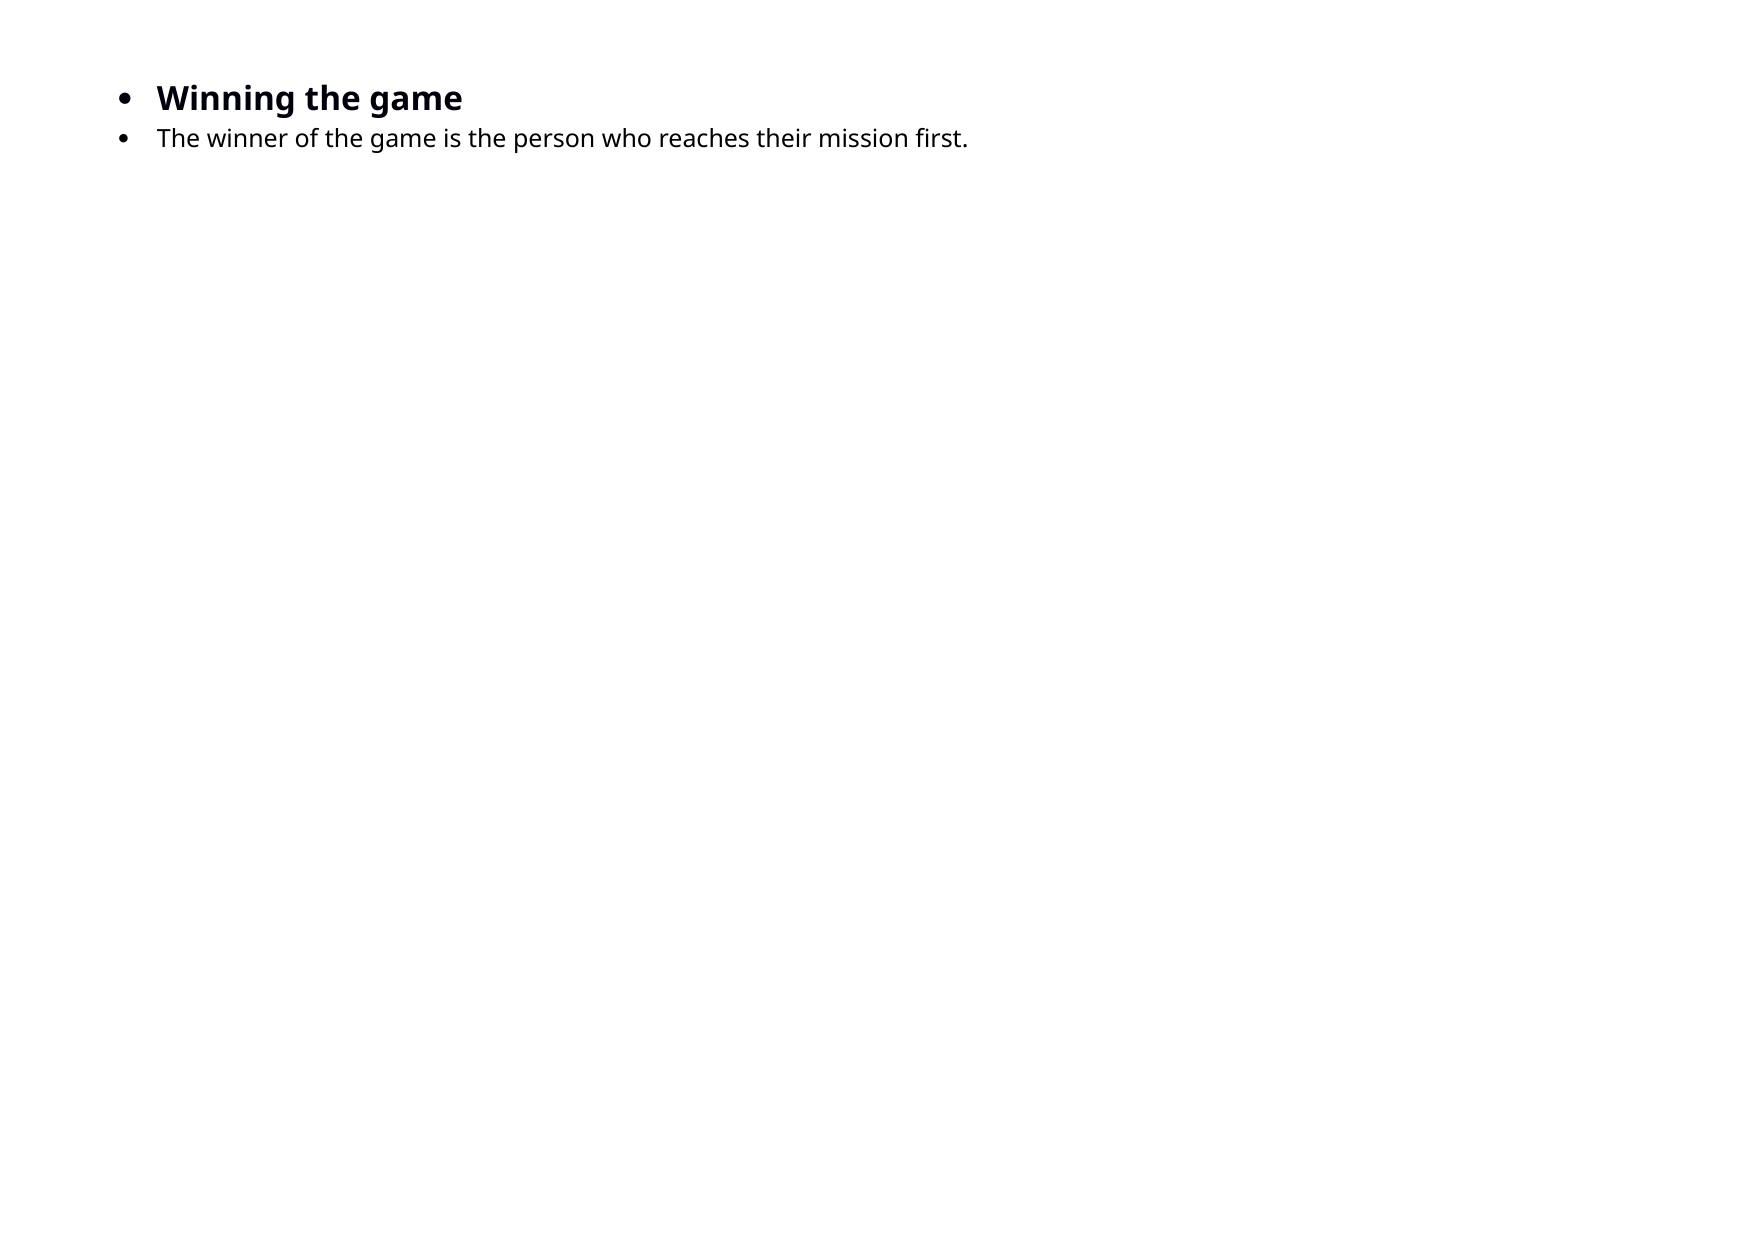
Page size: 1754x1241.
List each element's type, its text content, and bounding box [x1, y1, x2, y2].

list The winner of the game is the person who reaches their mission first. [119, 120, 1679, 154]
subtitle Winning the game [119, 75, 1679, 120]
